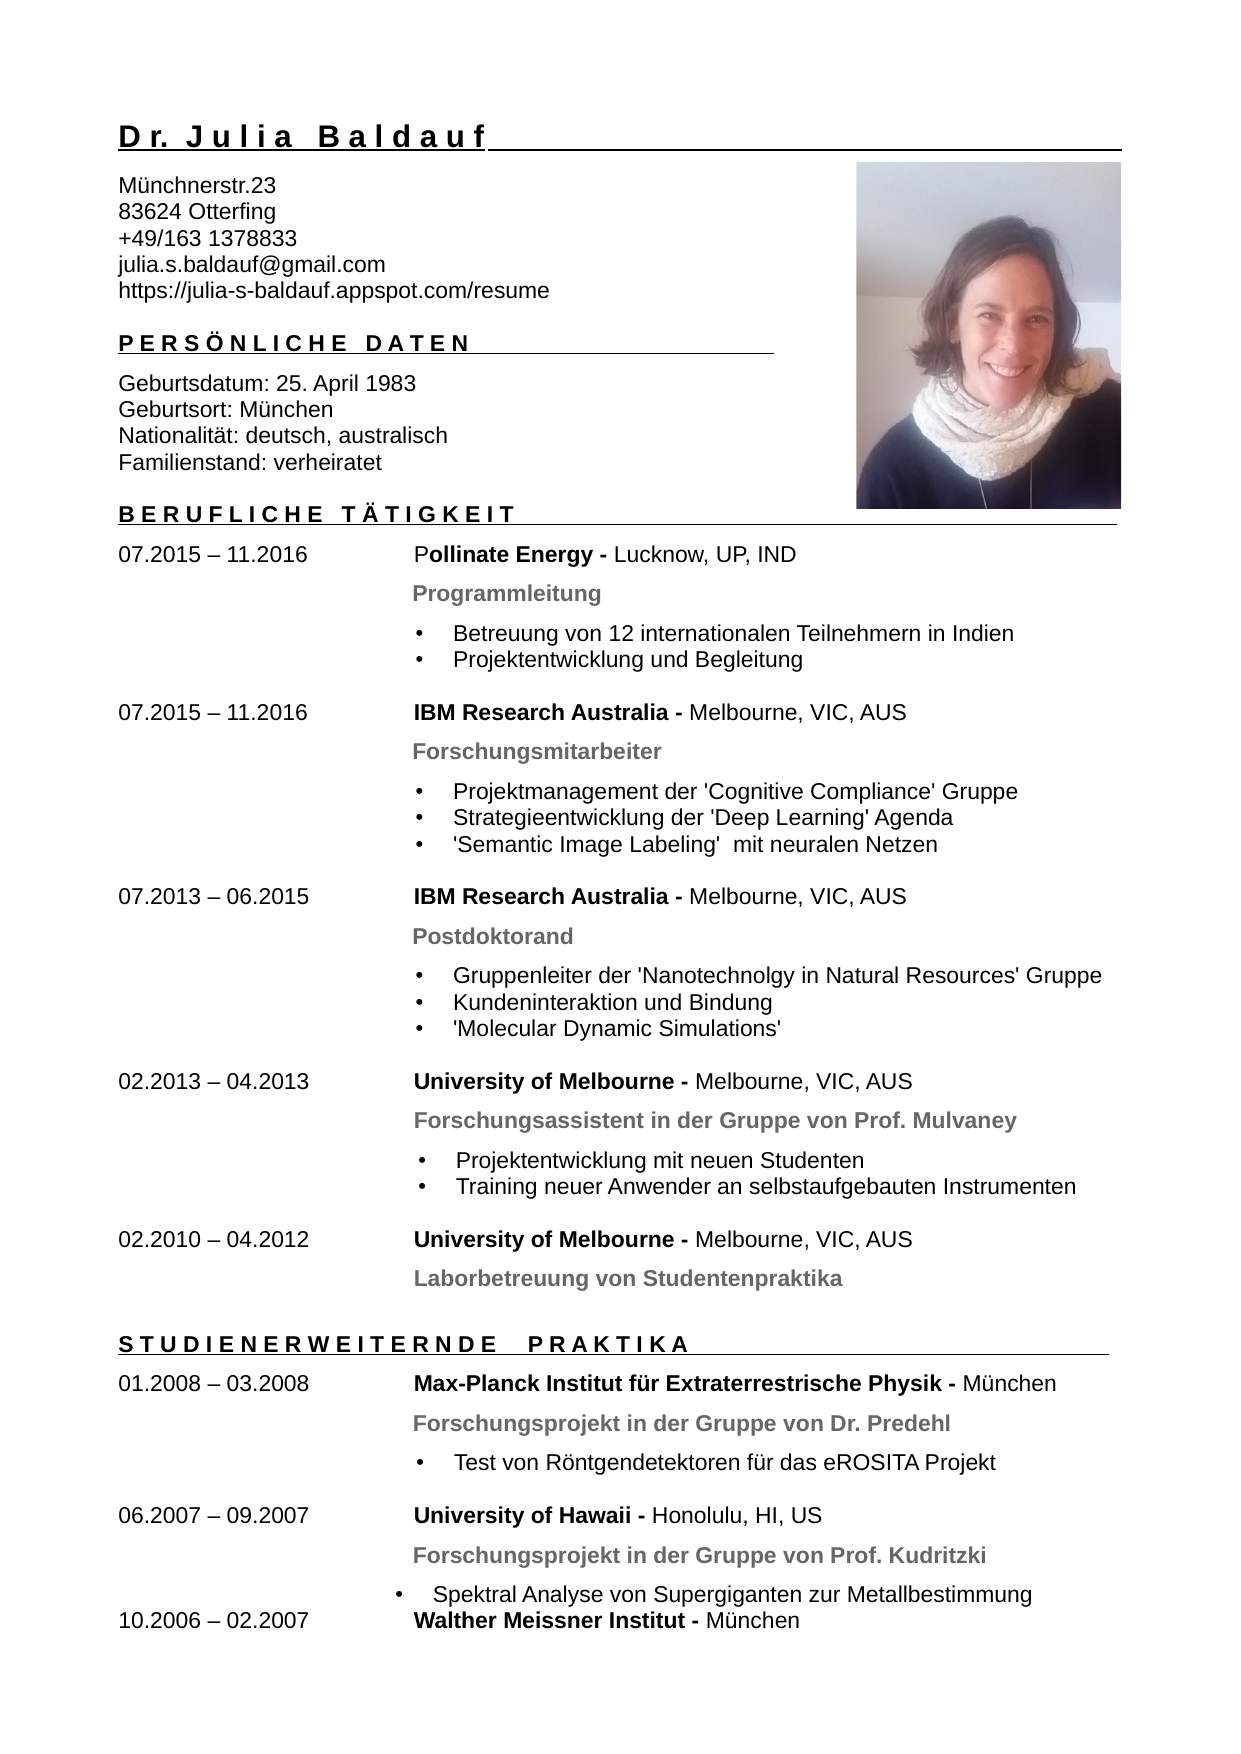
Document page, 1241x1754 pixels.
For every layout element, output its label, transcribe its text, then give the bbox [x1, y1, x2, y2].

text Postdoktorand [190, 923, 1122, 949]
text Forschungsprojekt in der Gruppe von Prof. Kudritzki [191, 1542, 1122, 1568]
text D r. J u l i a B a l d a u f [118, 118, 1122, 154]
list Gruppenleiter der 'Nanotechnolgy in Natural Resources' Gruppe [415, 962, 1122, 988]
list Test von Röntgendetektoren für das eROSITA Projekt [416, 1449, 1122, 1476]
text Geburtsdatum: 25. April 1983 [118, 369, 856, 396]
text 01.2008 – 03.2008 Max-Planck Institut für Extraterrestrische Physik - München [118, 1370, 1122, 1397]
text Münchnerstr.23 [118, 172, 856, 198]
list Training neuer Anwender an selbstaufgebauten Instrumenten [418, 1173, 1122, 1199]
list Projektentwicklung und Begleitung [415, 646, 1122, 672]
text Nationalität: deutsch, australisch [118, 422, 856, 449]
list Strategieentwicklung der 'Deep Learning' Agenda [415, 804, 1122, 831]
text 07.2015 – 11.2016 Pollinate Energy - Lucknow, UP, IND [118, 541, 1122, 567]
list Projektmanagement der 'Cognitive Compliance' Gruppe [415, 778, 1122, 804]
text 07.2013 – 06.2015 IBM Research Australia - Melbourne, VIC, AUS [118, 883, 1122, 909]
text 10.2006 – 02.2007 Walther Meissner Institut - München [118, 1607, 1122, 1634]
text 83624 Otterfing [118, 198, 856, 225]
text S T U D I E N E R W E I T E R N D E P R A K T I K A [118, 1331, 1122, 1357]
text Forschungsprojekt in der Gruppe von Dr. Predehl [191, 1410, 1122, 1436]
text 02.2010 – 04.2012 University of Melbourne - Melbourne, VIC, AUS [118, 1226, 1122, 1252]
text Programmleitung [190, 580, 1122, 607]
list Kundeninteraktion und Bindung [415, 988, 1122, 1015]
text +49/163 1378833 [118, 225, 856, 251]
text 06.2007 – 09.2007 University of Hawaii - Honolulu, HI, US [118, 1502, 1122, 1528]
text Geburtsort: München [118, 396, 856, 422]
text P E R S Ö N L I C H E D A T E N [118, 330, 856, 356]
text 02.2013 – 04.2013 University of Melbourne - Melbourne, VIC, AUS [118, 1068, 1122, 1094]
text https://julia-s-baldauf.appspot.com/resume [118, 277, 856, 304]
list 'Semantic Image Labeling' mit neuralen Netzen [415, 831, 1122, 857]
text Forschungsassistent in der Gruppe von Prof. Mulvaney [118, 1107, 1122, 1133]
text julia.s.baldauf@gmail.com [118, 251, 856, 277]
list Projektentwicklung mit neuen Studenten [418, 1147, 1122, 1173]
list 'Molecular Dynamic Simulations' [415, 1015, 1122, 1041]
list Betreuung von 12 internationalen Teilnehmern in Indien [415, 620, 1122, 646]
text Familienstand: verheiratet [118, 449, 856, 475]
text Laborbetreuung von Studentenpraktika [118, 1265, 1122, 1291]
picture [856, 162, 1122, 509]
list Spektral Analyse von Supergiganten zur Metallbestimmung [306, 1581, 1122, 1607]
text 07.2015 – 11.2016 IBM Research Australia - Melbourne, VIC, AUS [118, 699, 1122, 725]
text Forschungsmitarbeiter [190, 738, 1122, 765]
text B E R U F L I C H E T Ä T I G K E I T [118, 501, 1122, 528]
